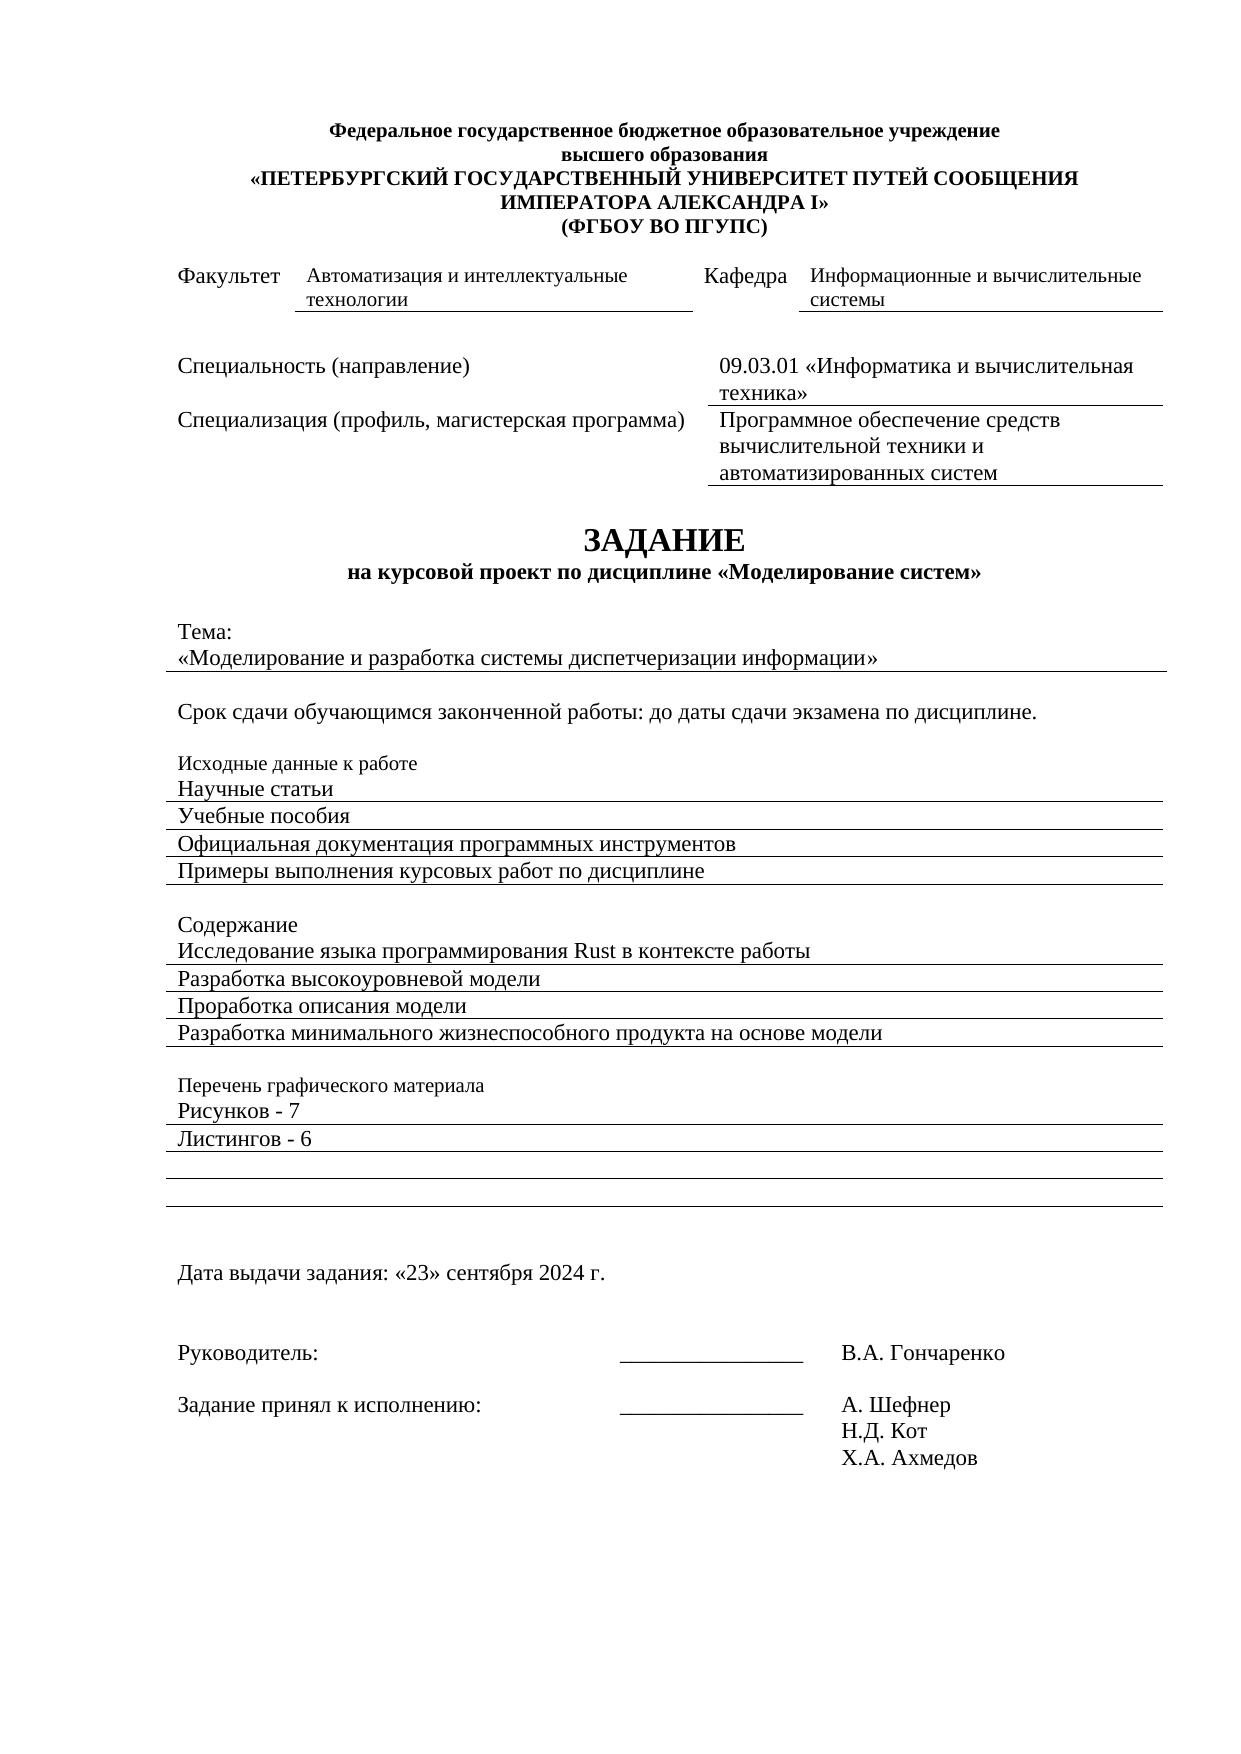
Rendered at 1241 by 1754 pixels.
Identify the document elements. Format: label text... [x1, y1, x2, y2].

table_cell Примеры выполнения курсовых работ по дисциплине [166, 857, 1163, 883]
table_cell Листингов - 6 [166, 1125, 1163, 1151]
text высшего образования [177, 142, 1152, 166]
table_header Специальность (направление) [166, 353, 708, 405]
text Н.Д. Кот [177, 1418, 1152, 1444]
table_header Исследование языка программирования Rust в контексте работы [166, 937, 1163, 963]
text ЗАДАНИЕ [177, 520, 1152, 558]
text Х.А. Ахмедов [177, 1444, 1152, 1470]
table_cell Учебные пособия [166, 802, 1163, 829]
table_header Рисунков - 7 [166, 1097, 1163, 1123]
table_header Информационные и вычислительные системы [799, 263, 1163, 311]
table_cell [166, 1152, 1163, 1178]
text Федеральное государственное бюджетное образовательное учреждение [177, 118, 1152, 142]
table_cell Программное обеспечение средств вычислительной техники и автоматизированных систем [708, 406, 1163, 485]
table_header «Моделирование и разработка системы диспетчеризации информации» [166, 644, 1167, 671]
table_header Научные статьи [166, 775, 1163, 801]
text Задание принял к исполнению: ________________ А. Шефнер [177, 1391, 1152, 1418]
table_header 09.03.01 «Информатика и вычислительная техника» [708, 353, 1163, 405]
text на курсовой проект по дисциплине «Моделирование систем» [177, 558, 1152, 584]
text (ФГБОУ ВО ПГУПС) [177, 214, 1152, 238]
table_header Кафедра [693, 263, 799, 311]
table_cell [166, 1179, 1163, 1206]
table_cell Проработка описания модели [166, 992, 1163, 1018]
text Руководитель: ________________ В.А. Гончаренко [177, 1338, 1152, 1365]
table_cell Разработка минимального жизнеспособного продукта на основе модели [166, 1019, 1163, 1046]
text Срок сдачи обучающимся законченной работы: до даты сдачи экзамена по дисциплине. [177, 698, 1152, 724]
text Исходные данные к работе [177, 751, 1152, 775]
table_cell Разработка высокоуровневой модели [166, 965, 1163, 991]
text Тема: [177, 618, 1152, 644]
text «ПЕТЕРБУРГСКИЙ ГОСУДАРСТВЕННЫЙ УНИВЕРСИТЕТ ПУТЕЙ СООБЩЕНИЯ ИМПЕРАТОРА АЛЕКСАНДРА I» [177, 166, 1152, 214]
text Дата выдачи задания: «23» сентября 2024 г. [177, 1259, 1152, 1286]
table_cell Официальная документация программных инструментов [166, 830, 1163, 856]
table_header Факультет [166, 263, 295, 311]
table_header Автоматизация и интеллектуальные технологии [295, 263, 692, 311]
text Содержание [177, 911, 1152, 937]
text Перечень графического материала [177, 1073, 1152, 1097]
table_cell Специализация (профиль, магистерская программа) [166, 405, 708, 485]
